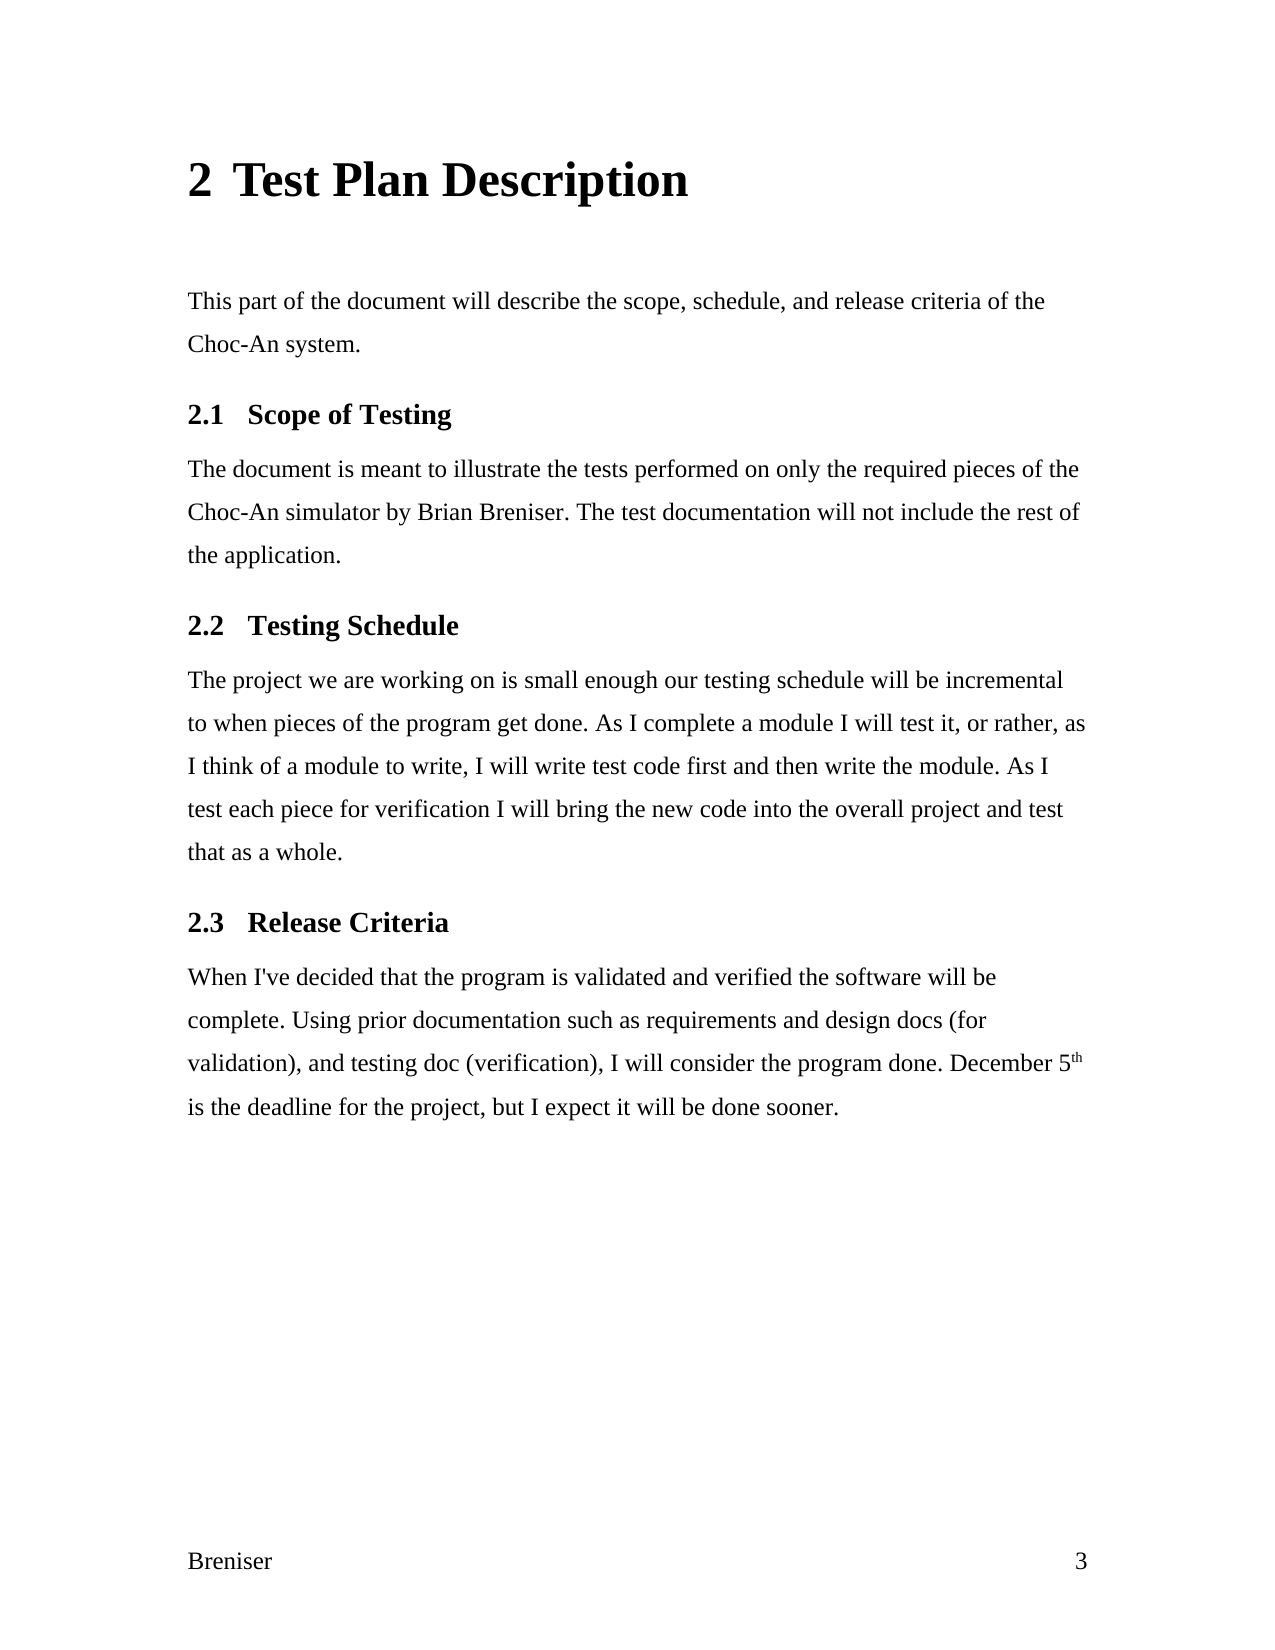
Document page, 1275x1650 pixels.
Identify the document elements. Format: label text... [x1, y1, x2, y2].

text The document is meant to illustrate the tests performed on only the required pieces of the Choc-An simulator by Brian Breniser. The test documentation will not include the rest of the application. [187, 454, 1087, 569]
subtitle Test Plan Description [187, 150, 1087, 207]
subtitle Testing Schedule [187, 608, 1087, 642]
subtitle Scope of Testing [187, 397, 1087, 431]
subtitle Release Criteria [187, 906, 1087, 939]
text When I've decided that the program is validated and verified the software will be complete. Using prior documentation such as requirements and design docs (for validation), and testing doc (verification), I will consider the program done. December 5th is the deadline for the project, but I expect it will be done sooner. [187, 962, 1087, 1120]
text The project we are working on is small enough our testing schedule will be incremental to when pieces of the program get done. As I complete a module I will test it, or rather, as I think of a module to write, I will write test code first and then write the module. As I test each piece for verification I will bring the new code into the overall project and test that as a whole. [187, 665, 1087, 866]
text This part of the document will describe the scope, schedule, and release criteria of the Choc-An system. [187, 286, 1087, 358]
